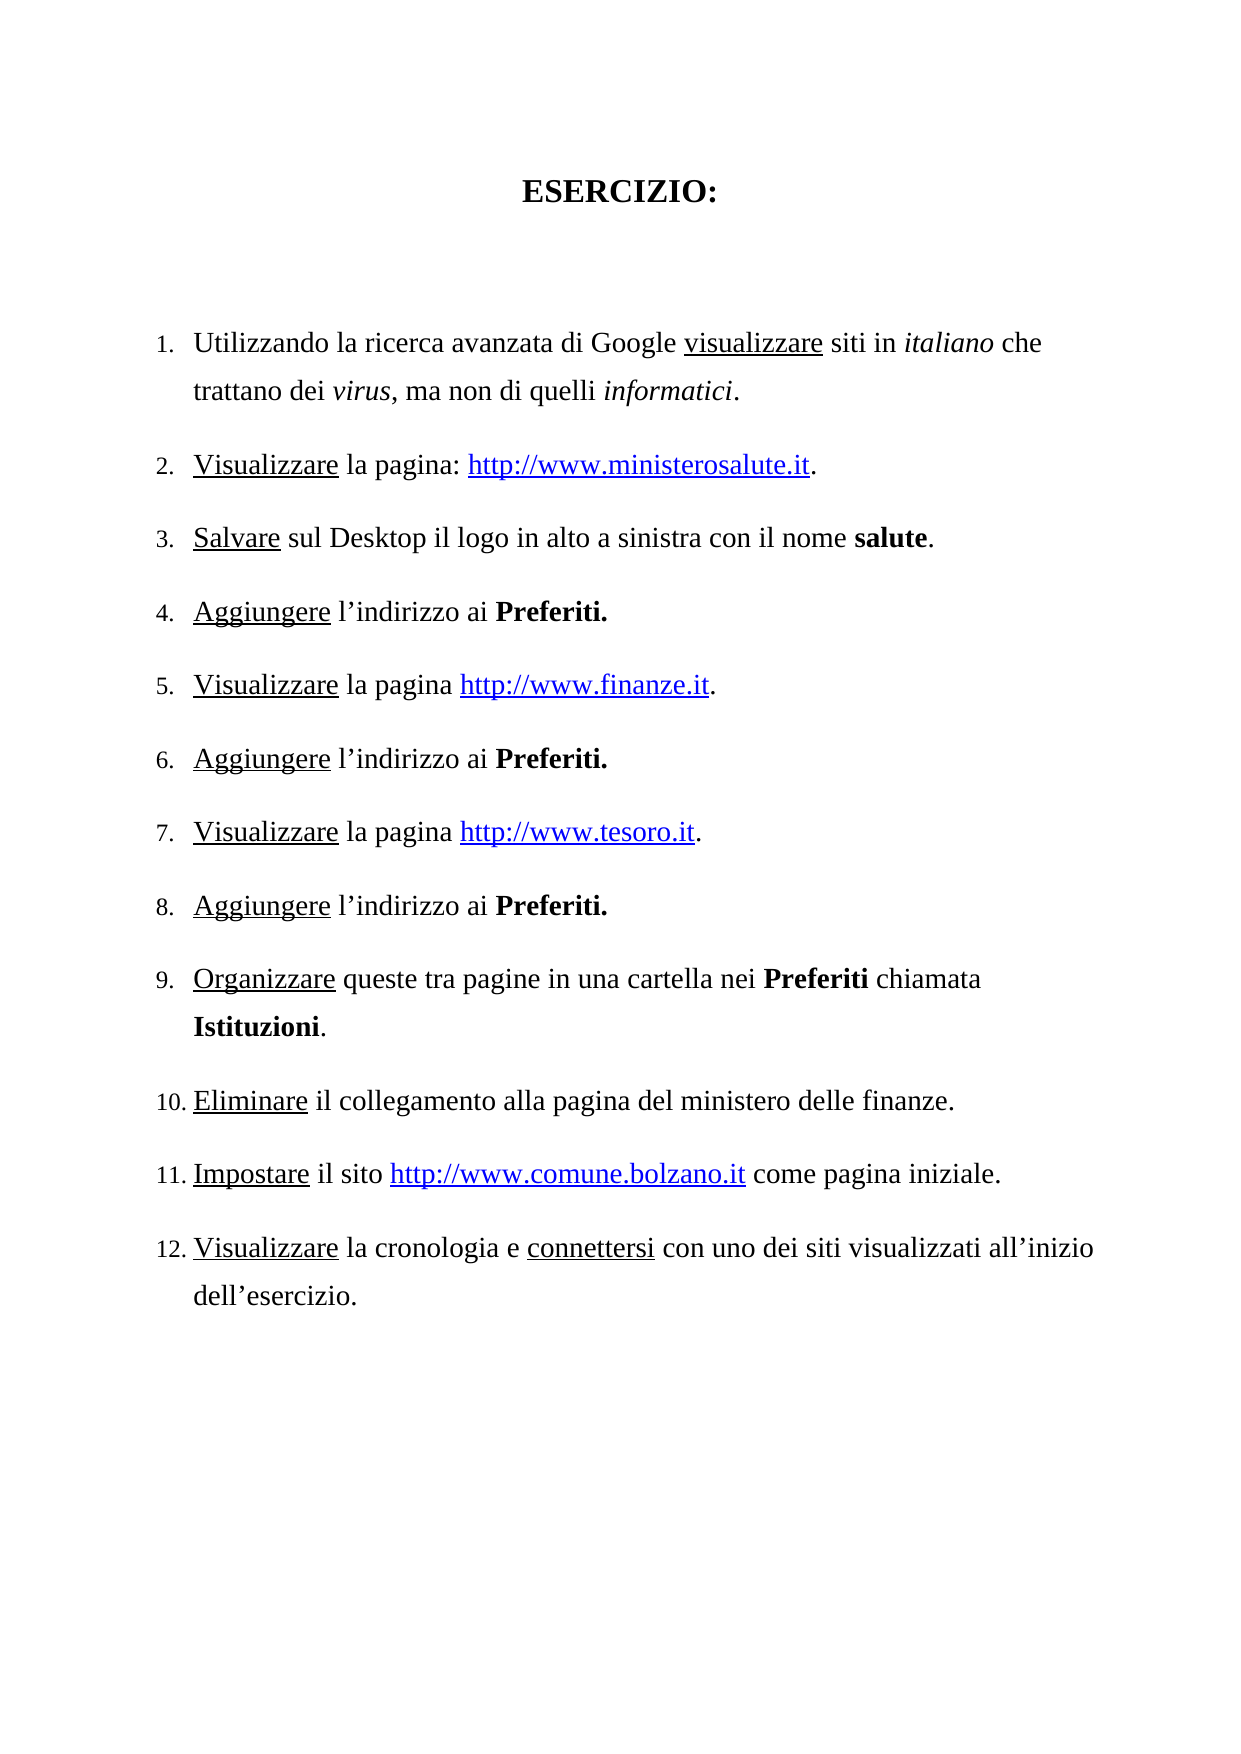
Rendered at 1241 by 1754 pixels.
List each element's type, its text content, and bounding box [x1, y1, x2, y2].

list Aggiungere l’indirizzo ai Preferiti. [156, 889, 1122, 921]
list Visualizzare la pagina http://www.tesoro.it. [156, 815, 1122, 848]
text ESERCIZIO: [118, 173, 1122, 209]
list Visualizzare la pagina: http://www.ministerosalute.it. [156, 448, 1122, 481]
list Organizzare queste tra pagine in una cartella nei Preferiti chiamata Istituzioni. [156, 962, 1122, 1043]
list Aggiungere l’indirizzo ai Preferiti. [156, 595, 1122, 627]
list Visualizzare la pagina http://www.finanze.it. [156, 668, 1122, 701]
list Utilizzando la ricerca avanzata di Google visualizzare siti in italiano che trattano dei virus, ma non di quelli informatici. [156, 326, 1122, 407]
list Visualizzare la cronologia e connettersi con uno dei siti visualizzati all’inizio dell’esercizio. [156, 1231, 1122, 1312]
list Aggiungere l’indirizzo ai Preferiti. [156, 742, 1122, 774]
list Salvare sul Desktop il logo in alto a sinistra con il nome salute. [156, 522, 1122, 554]
list Impostare il sito http://www.comune.bolzano.it come pagina iniziale. [156, 1158, 1122, 1190]
list Eliminare il collegamento alla pagina del ministero delle finanze. [156, 1084, 1122, 1116]
